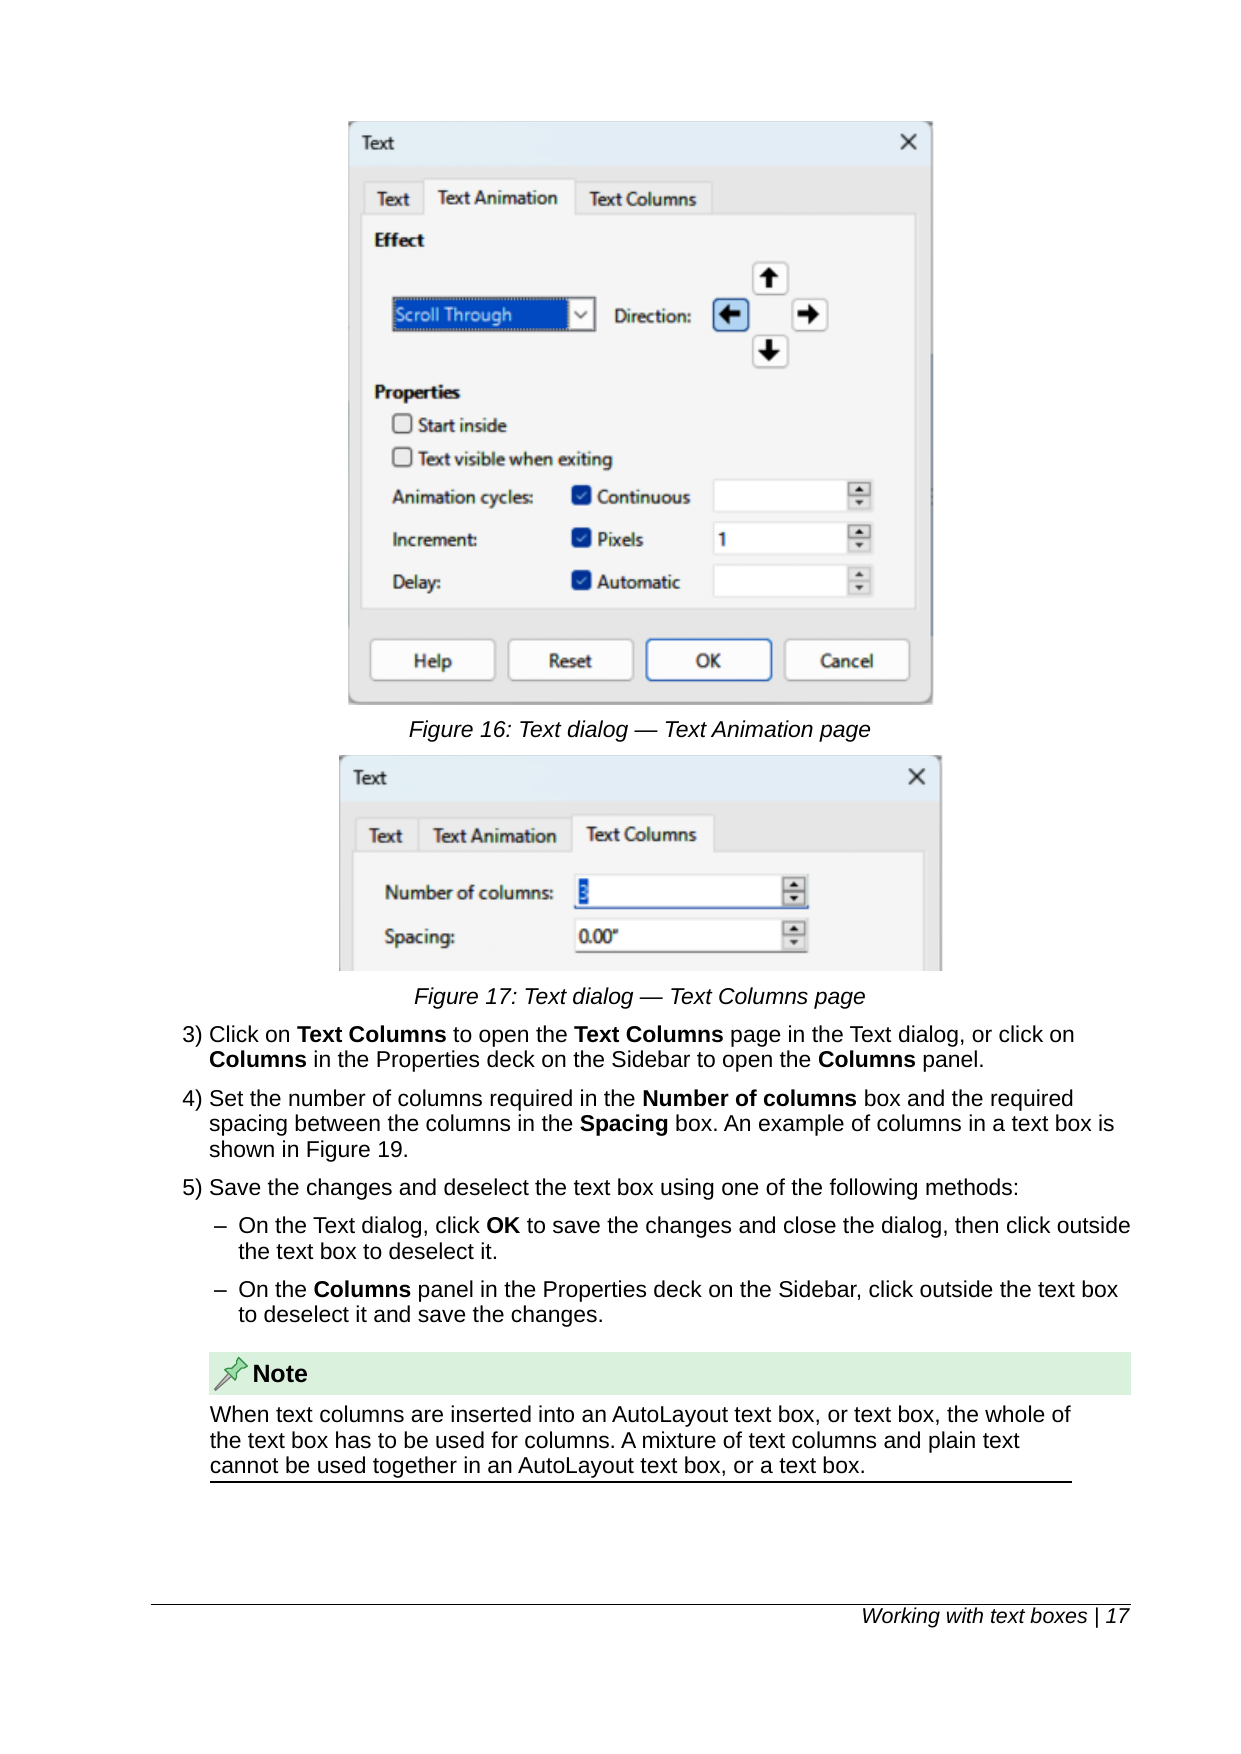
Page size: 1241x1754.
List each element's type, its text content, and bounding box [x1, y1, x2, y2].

text When text columns are inserted into an AutoLayout text box, or text box, the whole of the text box has to be used for columns. A mixture of text columns and plain text cannot be used together in an AutoLayout text box, or a text box. [209, 1402, 1072, 1483]
text Figure 16: Text dialog — Text Animation page [348, 717, 933, 742]
picture [339, 755, 943, 971]
text Figure 17: Text dialog — Text Columns page [339, 983, 942, 1009]
list Set the number of columns required in the Number of columns box and the required spacing between the columns in the Spacing box. An example of columns in a text box is shown in Figure 19. [194, 1085, 1131, 1162]
list On the Text dialog, click OK to save the changes and close the dialog, then click outside the text box to deselect it. [223, 1213, 1131, 1264]
list Click on Text Columns to open the Text Columns page in the Text dialog, or click on Columns in the Properties deck on the Sidebar to open the Columns panel. [194, 1021, 1131, 1073]
subtitle Note [209, 1352, 1131, 1395]
picture [348, 121, 934, 705]
list Save the changes and deselect the text box using one of the following methods: [194, 1174, 1131, 1200]
list On the Columns panel in the Properties deck on the Sidebar, click outside the text box to deselect it and save the changes. [223, 1276, 1131, 1328]
